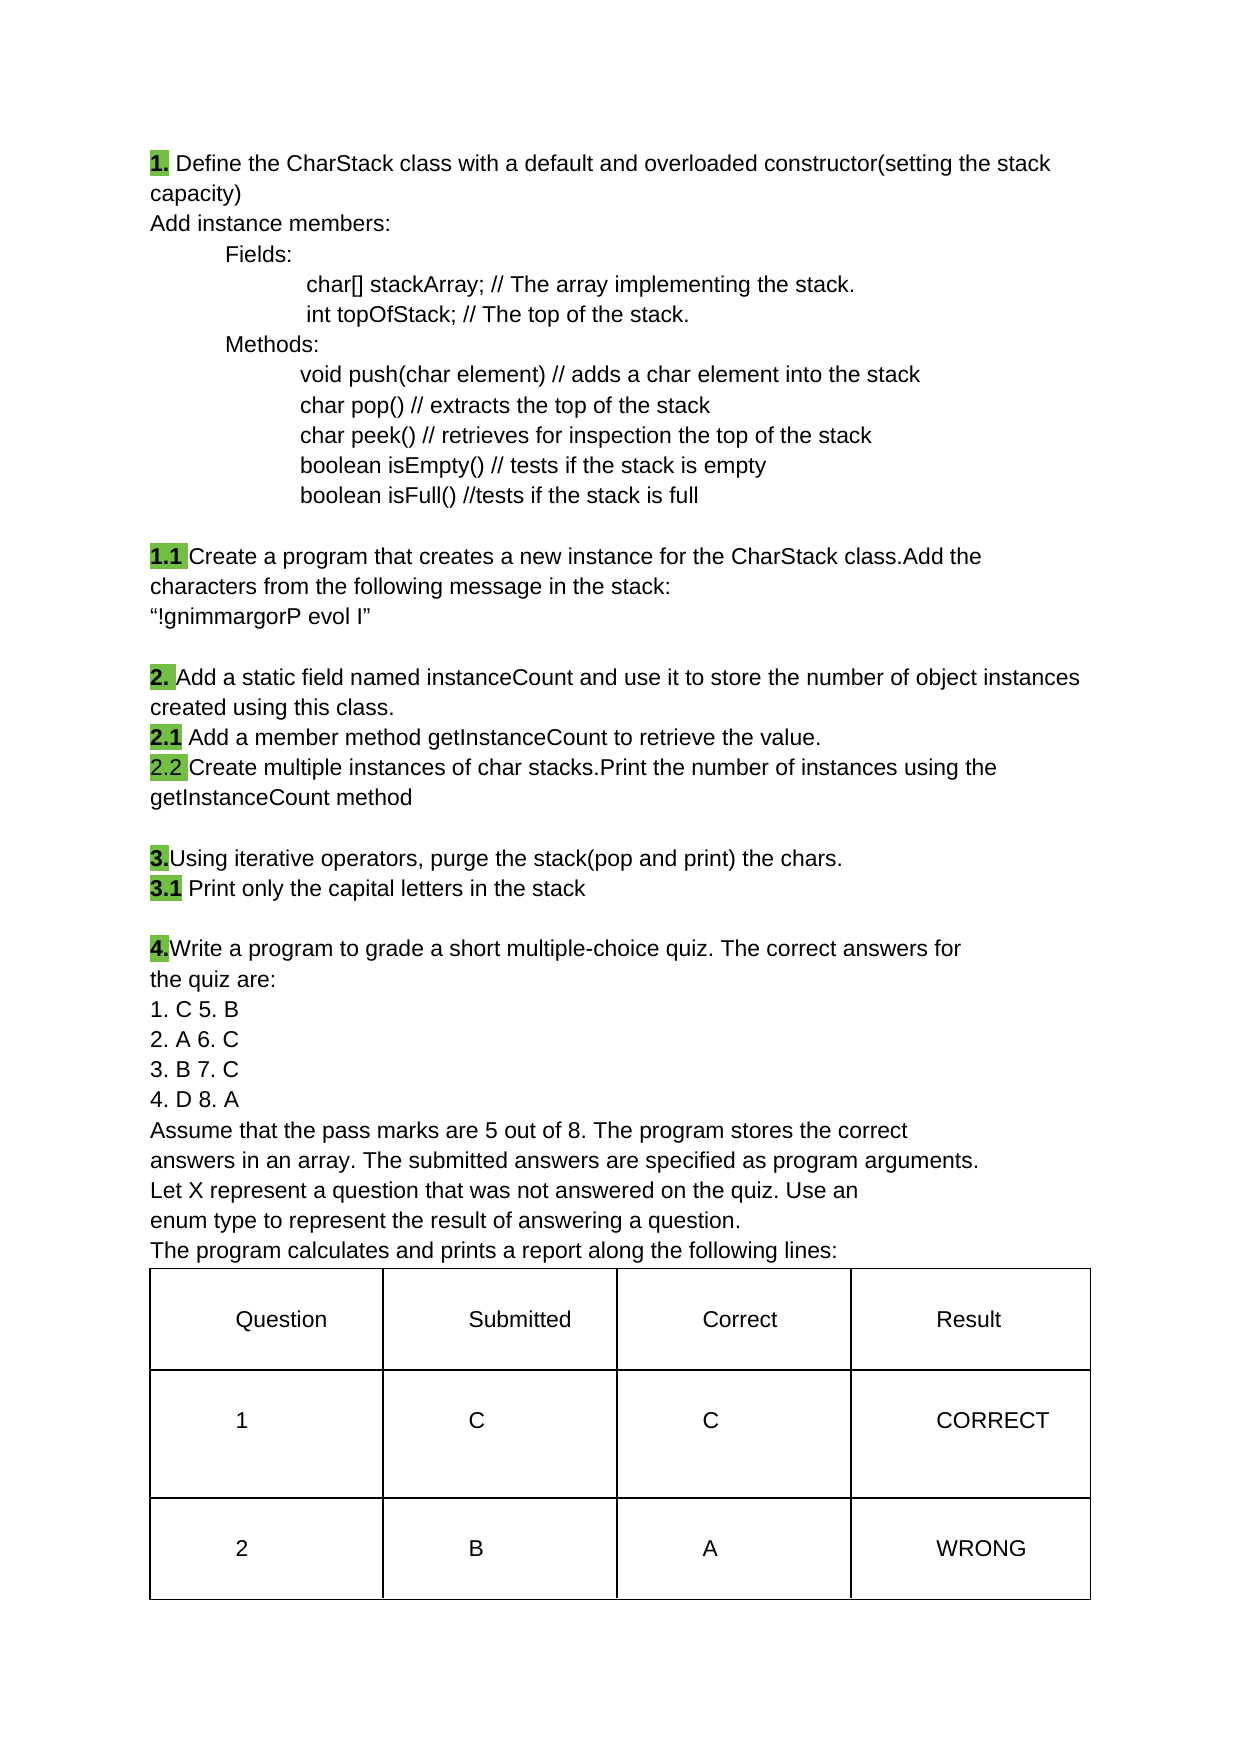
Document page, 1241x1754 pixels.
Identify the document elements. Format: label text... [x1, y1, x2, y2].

table_cell 2 [151, 1499, 382, 1598]
table_cell A [618, 1499, 850, 1598]
table_header Result [852, 1269, 1090, 1369]
text boolean isEmpty() // tests if the stack is empty [150, 452, 1090, 478]
text the quiz are: [150, 966, 1090, 992]
table_header Correct [618, 1269, 850, 1369]
text 3. B 7. C [150, 1056, 1090, 1083]
text 4. D 8. A [150, 1086, 1090, 1113]
text char[] stackArray; // The array implementing the stack. [150, 271, 1090, 297]
text 4.Write a program to grade a short multiple-choice quiz. The correct answers for [150, 935, 1090, 962]
table_cell C [384, 1371, 616, 1497]
text Assume that the pass marks are 5 out of 8. The program stores the correct [150, 1117, 1090, 1143]
text enum type to represent the result of answering a question. [150, 1207, 1090, 1234]
table_cell CORRECT [852, 1371, 1090, 1497]
text The program calculates and prints a report along the following lines: [150, 1237, 1090, 1264]
text int topOfStack; // The top of the stack. [150, 301, 1090, 327]
text answers in an array. The submitted answers are specified as program arguments. [150, 1147, 1090, 1173]
text 2. Add a static field named instanceCount and use it to store the number of object instances created using this class. [150, 663, 1090, 720]
text 3.Using iterative operators, purge the stack(pop and print) the chars. [150, 845, 1090, 871]
table_cell B [384, 1499, 616, 1598]
table_cell C [618, 1371, 850, 1497]
text 2.1 Add a member method getInstanceCount to retrieve the value. [150, 724, 1090, 750]
text 3.1 Print only the capital letters in the stack [150, 875, 1090, 901]
table_cell 1 [151, 1371, 382, 1497]
text Let X represent a question that was not answered on the quiz. Use an [150, 1177, 1090, 1203]
text char pop() // extracts the top of the stack [150, 392, 1090, 418]
text 2. A 6. C [150, 1026, 1090, 1052]
table_cell WRONG [852, 1499, 1090, 1598]
text void push(char element) // adds a char element into the stack [150, 361, 1090, 388]
table_header Submitted [384, 1269, 616, 1369]
text boolean isFull() //tests if the stack is full [150, 482, 1090, 509]
text 1. Define the CharStack class with a default and overloaded constructor(setting the stack capacity) [150, 150, 1090, 207]
text 2.2 Create multiple instances of char stacks.Print the number of instances using the getInstanceCount method [150, 754, 1090, 811]
text “!gnimmargorP evol I” [150, 603, 1090, 629]
text 1. C 5. B [150, 996, 1090, 1022]
table_header Question [151, 1269, 382, 1369]
text Fields: [150, 241, 1090, 267]
text 1.1 Create a program that creates a new instance for the CharStack class.Add the characters from the following message in the stack: [150, 543, 1090, 599]
text Add instance members: [150, 210, 1090, 237]
text char peek() // retrieves for inspection the top of the stack [150, 422, 1090, 448]
text Methods: [150, 331, 1090, 358]
